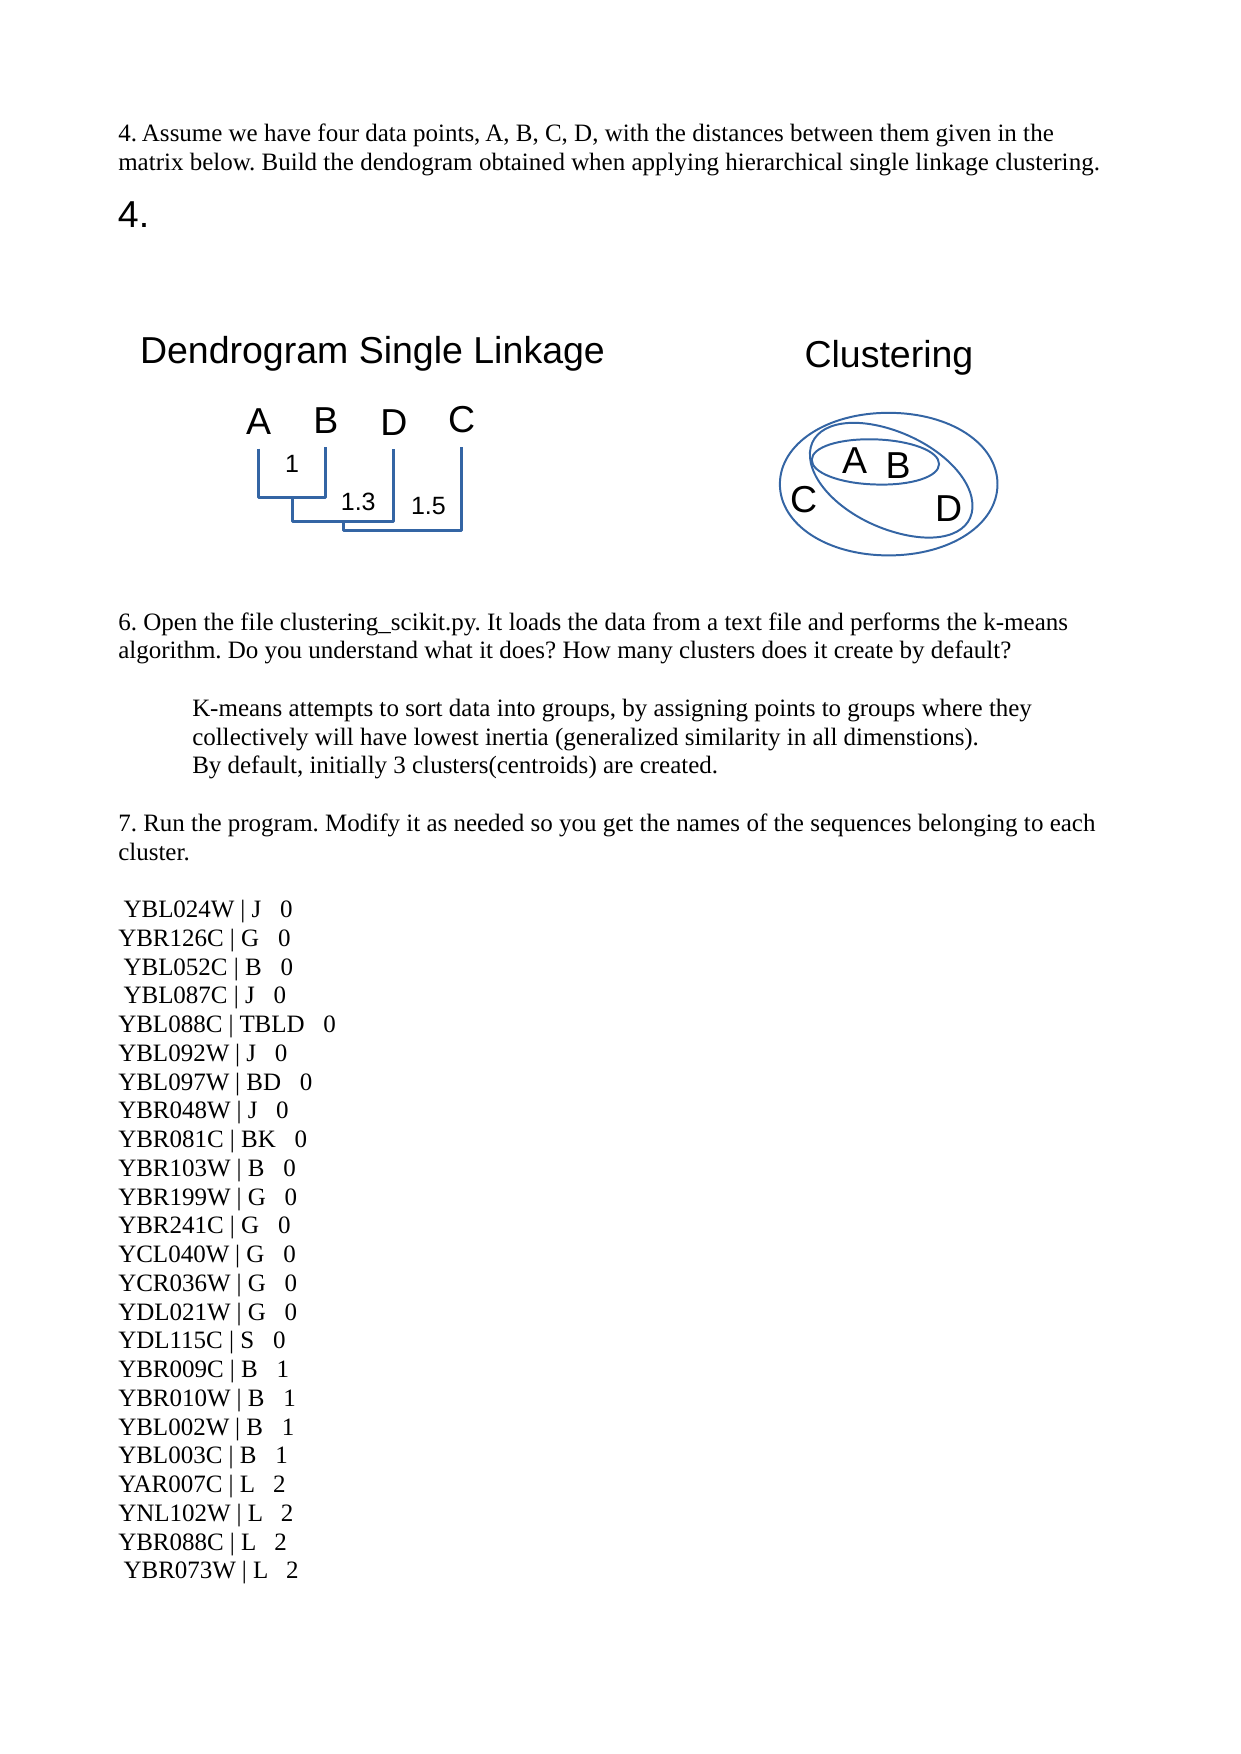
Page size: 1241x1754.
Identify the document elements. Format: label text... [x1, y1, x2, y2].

text YBL092W | J 0 [118, 1038, 1122, 1067]
text YBL003C | B 1 [118, 1441, 1122, 1469]
text YBR199W | G 0 [118, 1182, 1122, 1211]
text YBR081C | BK 0 [118, 1124, 1122, 1153]
text YBL052C | B 0 [118, 952, 1122, 981]
text YDL115C | S 0 [118, 1326, 1122, 1354]
text 6. Open the file clustering_scikit.py. It loads the data from a text file and performs the k-means algorithm. Do you understand what it does? How many clusters does it create by default? [118, 607, 1122, 664]
text YBL097W | BD 0 [118, 1067, 1122, 1096]
text YBR126C | G 0 [118, 923, 1122, 952]
text YBR010W | B 1 [118, 1383, 1122, 1412]
text YBR241C | G 0 [118, 1211, 1122, 1239]
text YDL021W | G 0 [118, 1297, 1122, 1326]
text YBL024W | J 0 [118, 894, 1122, 923]
text YBR048W | J 0 [118, 1096, 1122, 1124]
text YBR103W | B 0 [118, 1153, 1122, 1182]
text YAR007C | L 2 [118, 1469, 1122, 1498]
text YBL002W | B 1 [118, 1412, 1122, 1441]
text YBL087C | J 0 [118, 981, 1122, 1009]
text 7. Run the program. Modify it as needed so you get the names of the sequences belonging to each cluster. [118, 808, 1122, 866]
text YBR088C | L 2 [118, 1527, 1122, 1556]
text YCR036W | G 0 [118, 1268, 1122, 1297]
text YBR073W | L 2 [118, 1556, 1122, 1584]
text YBL088C | TBLD 0 [118, 1009, 1122, 1038]
text YNL102W | L 2 [118, 1498, 1122, 1527]
text By default, initially 3 clusters(centroids) are created. [118, 751, 1122, 779]
text YBR009C | B 1 [118, 1354, 1122, 1383]
text 4. Assume we have four data points, A, B, C, D, with the distances between them given in the matrix below. Build the dendogram obtained when applying hierarchical single linkage clustering. [118, 118, 1122, 176]
text YCL040W | G 0 [118, 1239, 1122, 1268]
text K-means attempts to sort data into groups, by assigning points to groups where they collectively will have lowest inertia (generalized similarity in all dimenstions). [118, 693, 1122, 751]
